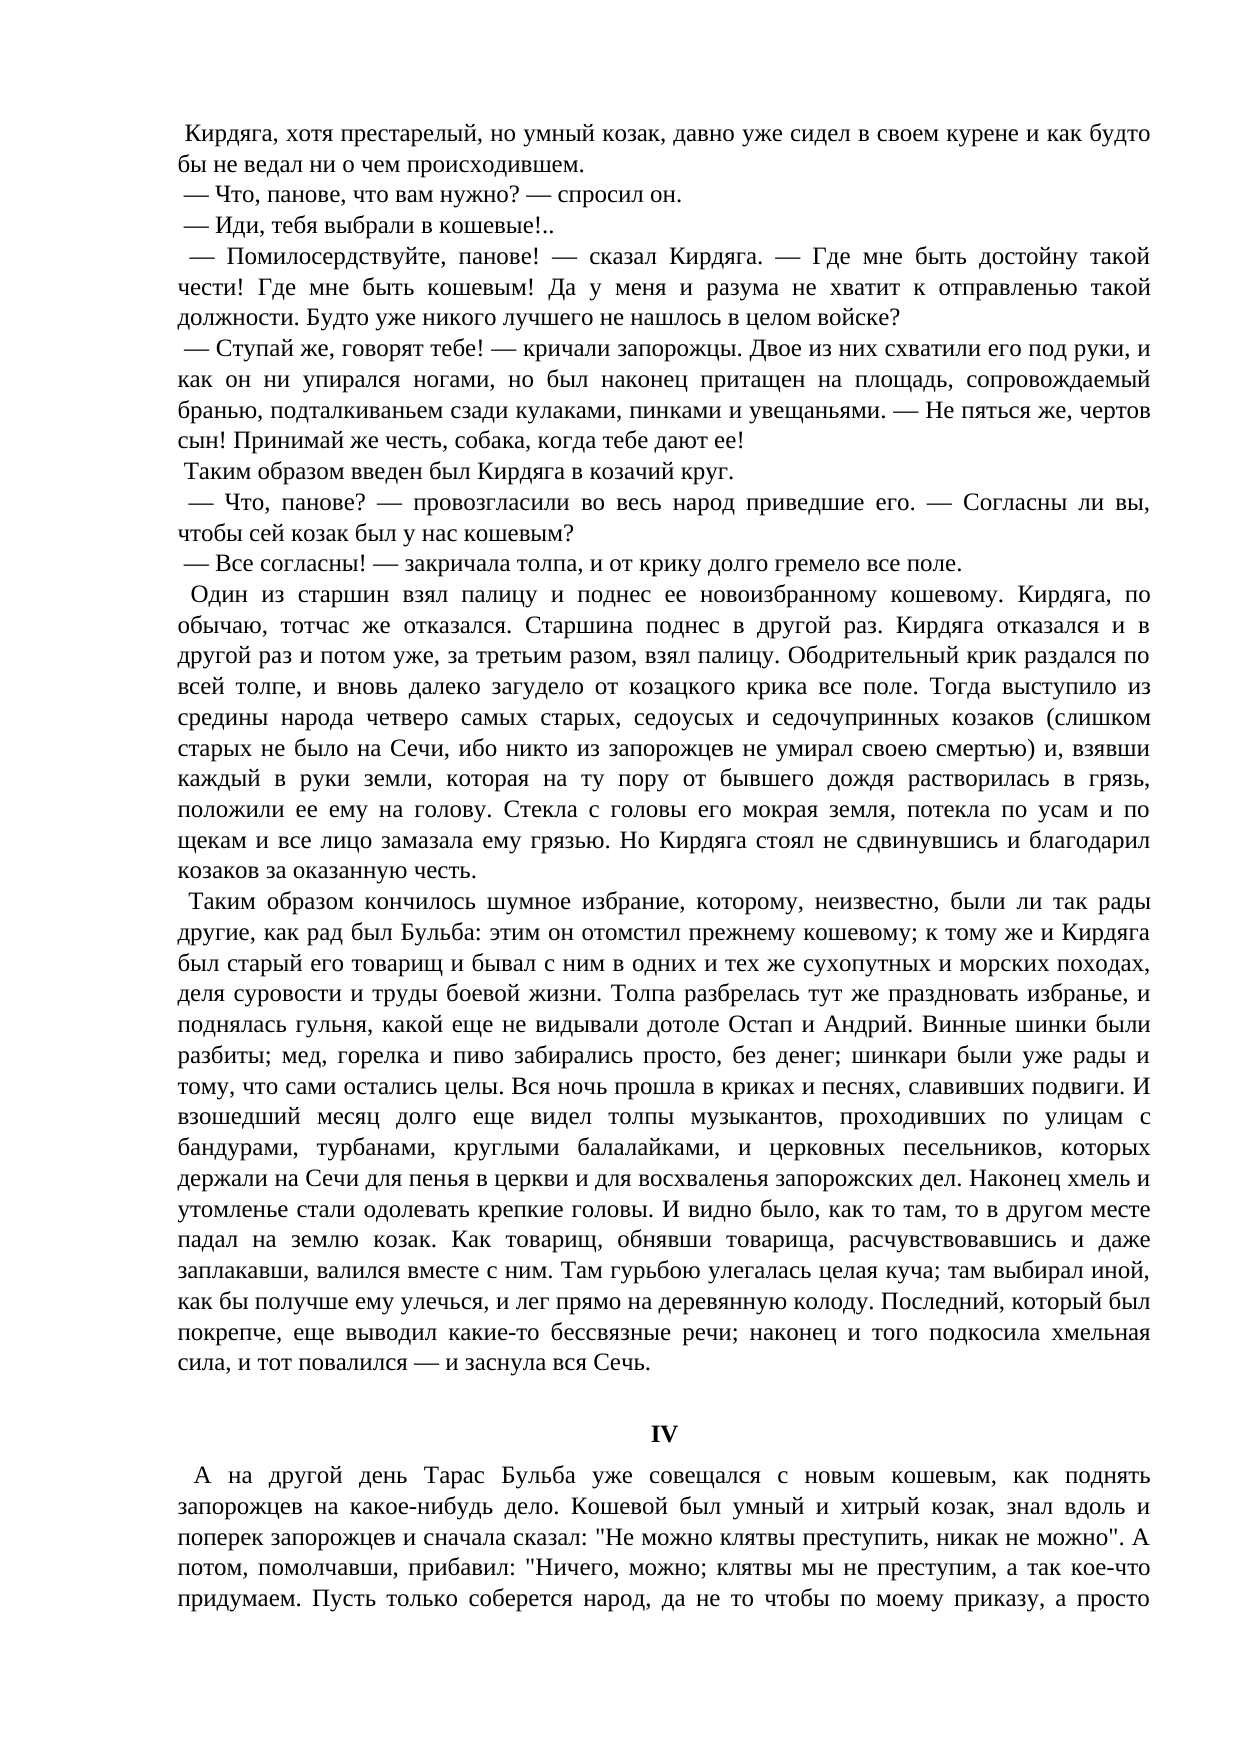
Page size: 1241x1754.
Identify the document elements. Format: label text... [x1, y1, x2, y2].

text — Что, панове? — провозгласили во весь народ приведшие его. — Согласны ли вы, чтобы сей козак был у нас кошевым? [177, 487, 1152, 546]
text Один из старшин взял палицу и поднес ее новоизбранному кошевому. Кирдяга, по обычаю, тотчас же отказался. Старшина поднес в другой раз. Кирдяга отказался и в другой раз и потом уже, за третьим разом, взял палицу. Ободрительный крик раздался по всей толпе, и вновь далеко загудело от козацкого крика все поле. Тогда выступило из средины народа четверо самых старых, седоусых и седочупринных козаков (слишком старых не было на Сечи, ибо никто из запорожцев не умирал своею смертью) и, взявши каждый в руки земли, которая на ту пору от бывшего дождя растворилась в грязь, положили ее ему на голову. Стекла с головы его мокрая земля, потекла по усам и по щекам и все лицо замазала ему грязью. Но Кирдяга стоял не сдвинувшись и благодарил козаков за оказанную честь. [177, 579, 1152, 884]
text — Ступай же, говорят тебе! — кричали запорожцы. Двое из них схватили его под руки, и как он ни упирался ногами, но был наконец притащен на площадь, сопровождаемый бранью, подталкиваньем сзади кулаками, пинками и увещаньями. — Не пяться же, чертов сын! Принимай же честь, собака, когда тебе дают ее! [177, 333, 1152, 454]
text Кирдяга, хотя престарелый, но умный козак, давно уже сидел в своем курене и как будто бы не ведал ни о чем происходившем. [177, 118, 1152, 178]
text Таким образом кончилось шумное избрание, которому, неизвестно, были ли так рады другие, как рад был Бульба: этим он отомстил прежнему кошевому; к тому же и Кирдяга был старый его товарищ и бывал с ним в одних и тех же сухопутных и морских походах, деля суровости и труды боевой жизни. Толпа разбрелась тут же праздновать избранье, и поднялась гульня, какой еще не видывали дотоле Остап и Андрий. Винные шинки были разбиты; мед, горелка и пиво забирались просто, без денег; шинкари были уже рады и тому, что сами остались целы. Вся ночь прошла в криках и песнях, славивших подвиги. И взошедший месяц долго еще видел толпы музыкантов, проходивших по улицам с бандурами, турбанами, круглыми балалайками, и церковных песельников, которых держали на Сечи для пенья в церкви и для восхваленья запорожских дел. Наконец хмель и утомленье стали одолевать крепкие головы. И видно было, как то там, то в другом месте падал на землю козак. Как товарищ, обнявши товарища, расчувствовавшись и даже заплакавши, валился вместе с ним. Там гурьбою улегалась целая куча; там выбирал иной, как бы получше ему улечься, и лег прямо на деревянную колоду. Последний, который был покрепче, еще выводил какие-то бессвязные речи; наконец и того подкосила хмельная сила, и тот повалился — и заснула вся Сечь. [177, 886, 1152, 1376]
text — Что, панове, что вам нужно? — спросил он. [177, 179, 1152, 208]
text — Иди, тебя выбрали в кошевые!.. [177, 210, 1152, 239]
text Таким образом введен был Кирдяга в козачий круг. [177, 456, 1152, 485]
text — Все согласны! — закричала толпа, и от крику долго гремело все поле. [177, 548, 1152, 577]
text А на другой день Тарас Бульба уже совещался с новым кошевым, как поднять запорожцев на какое-нибудь дело. Кошевой был умный и хитрый козак, знал вдоль и поперек запорожцев и сначала сказал: "Не можно клятвы преступить, никак не можно". А потом, помолчавши, прибавил: "Ничего, можно; клятвы мы не преступим, а так кое-что придумаем. Пусть только соберется народ, да не то чтобы по моему приказу, а просто [177, 1460, 1152, 1612]
text IV [177, 1419, 1152, 1448]
text — Помилосердствуйте, панове! — сказал Кирдяга. — Где мне быть достойну такой чести! Где мне быть кошевым! Да у меня и разума не хватит к отправленью такой должности. Будто уже никого лучшего не нашлось в целом войске? [177, 241, 1152, 331]
